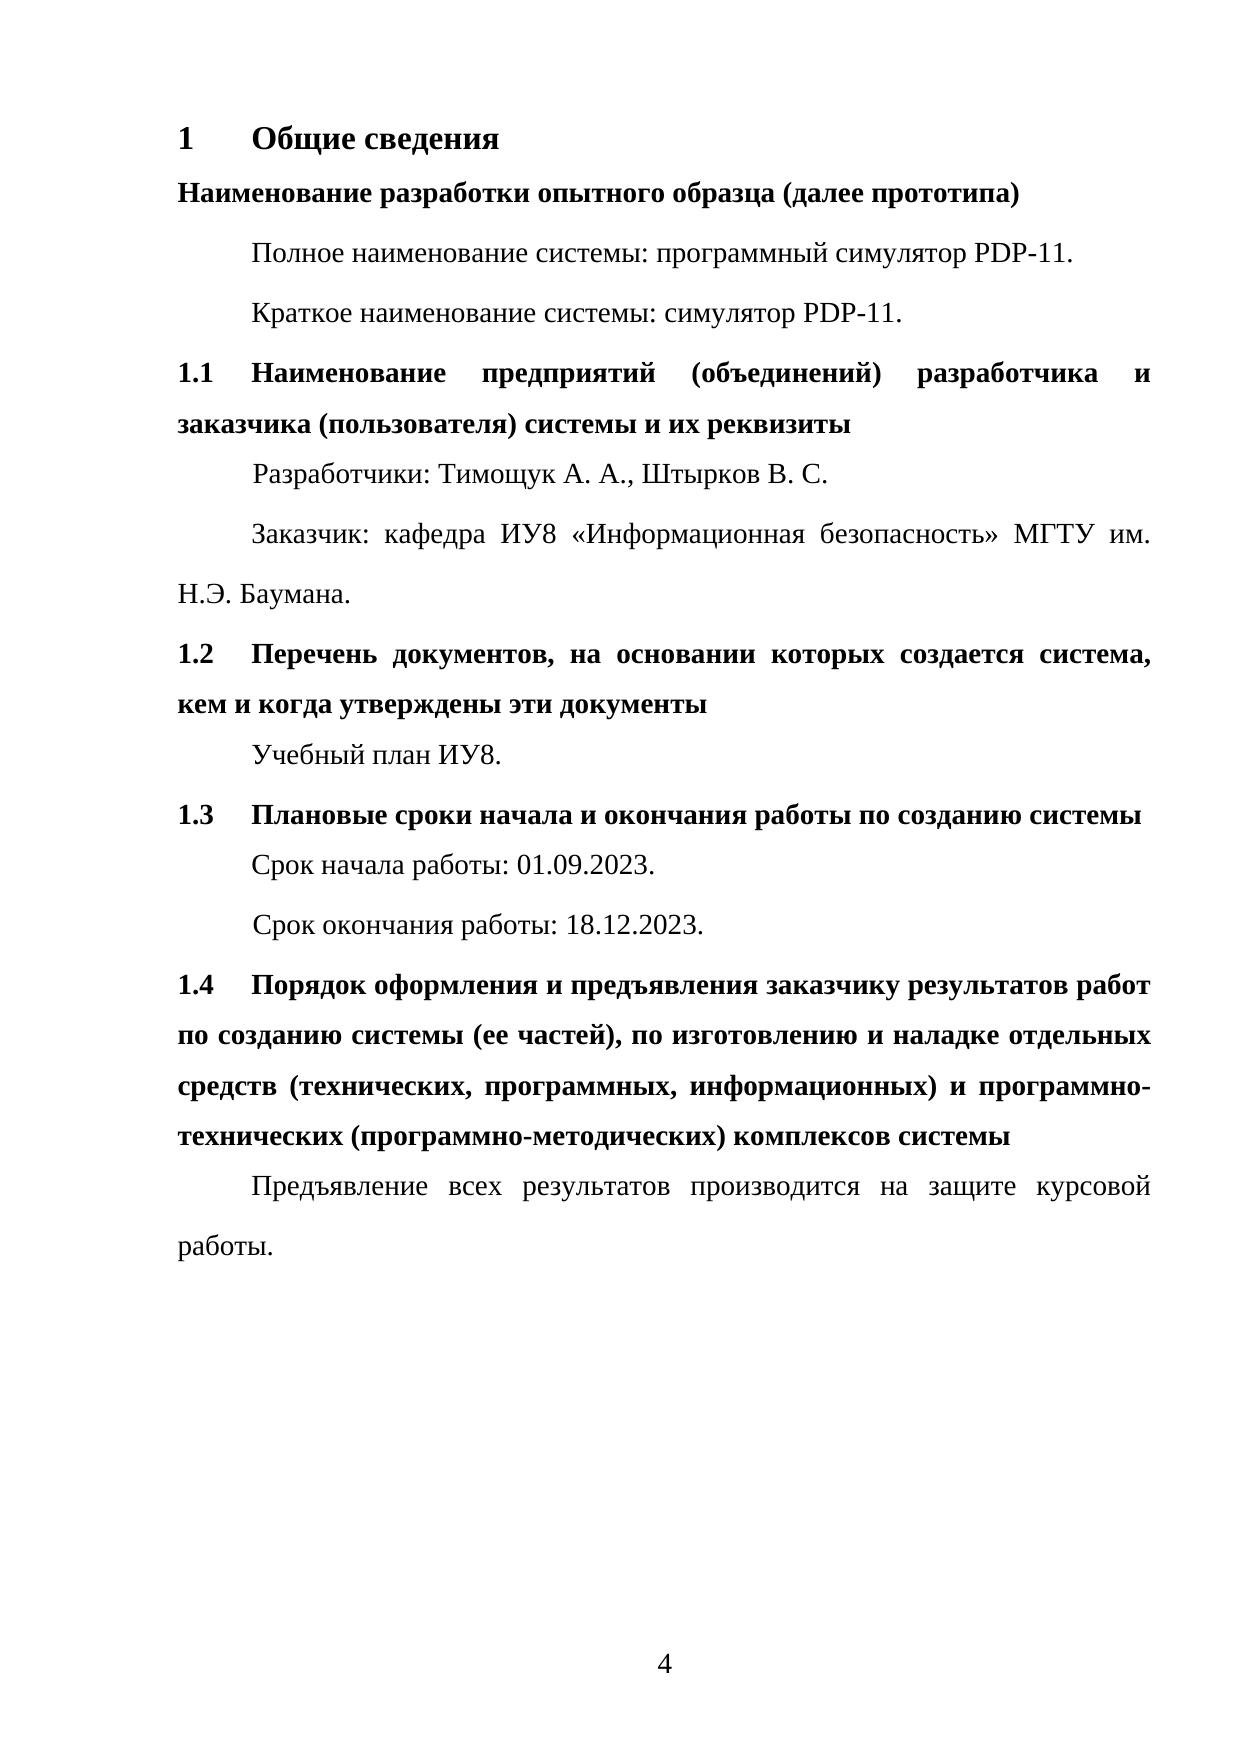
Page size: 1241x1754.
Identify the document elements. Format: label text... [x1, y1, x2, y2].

text Срок окончания работы: 18.12.2023. [252, 907, 1152, 941]
text Краткое наименование системы: симулятор PDP-11. [177, 296, 1152, 329]
subtitle Перечень документов, на основании которых создается система, кем и когда утверждены эти документы [177, 636, 1152, 720]
text Полное наименование системы: программный симулятор PDP-11. [177, 236, 1152, 269]
text Разработчики: Тимощук А. А., Штырков В. С. [252, 456, 1152, 490]
subtitle Наименование разработки опытного образца (далее прототипа) [177, 176, 1152, 209]
text Срок начала работы: 01.09.2023. [177, 847, 1152, 881]
subtitle Порядок оформления и предъявления заказчику результатов работ по созданию системы (ее частей), по изготовлению и наладке отдельных средств (технических, программных, информационных) и программно-технических (программно-методических) комплексов системы [177, 967, 1152, 1152]
subtitle Общие сведения [177, 118, 1152, 156]
subtitle Плановые сроки начала и окончания работы по созданию системы [177, 797, 1152, 830]
text Учебный план ИУ8. [177, 737, 1152, 770]
text Заказчик: кафедра ИУ8 «Информационная безопасность» МГТУ им. Н.Э. Баумана. [177, 516, 1152, 610]
subtitle Наименование предприятий (объединений) разработчика и заказчика (пользователя) системы и их реквизиты [177, 356, 1152, 439]
text Предъявление всех результатов производится на защите курсовой работы. [177, 1168, 1152, 1262]
